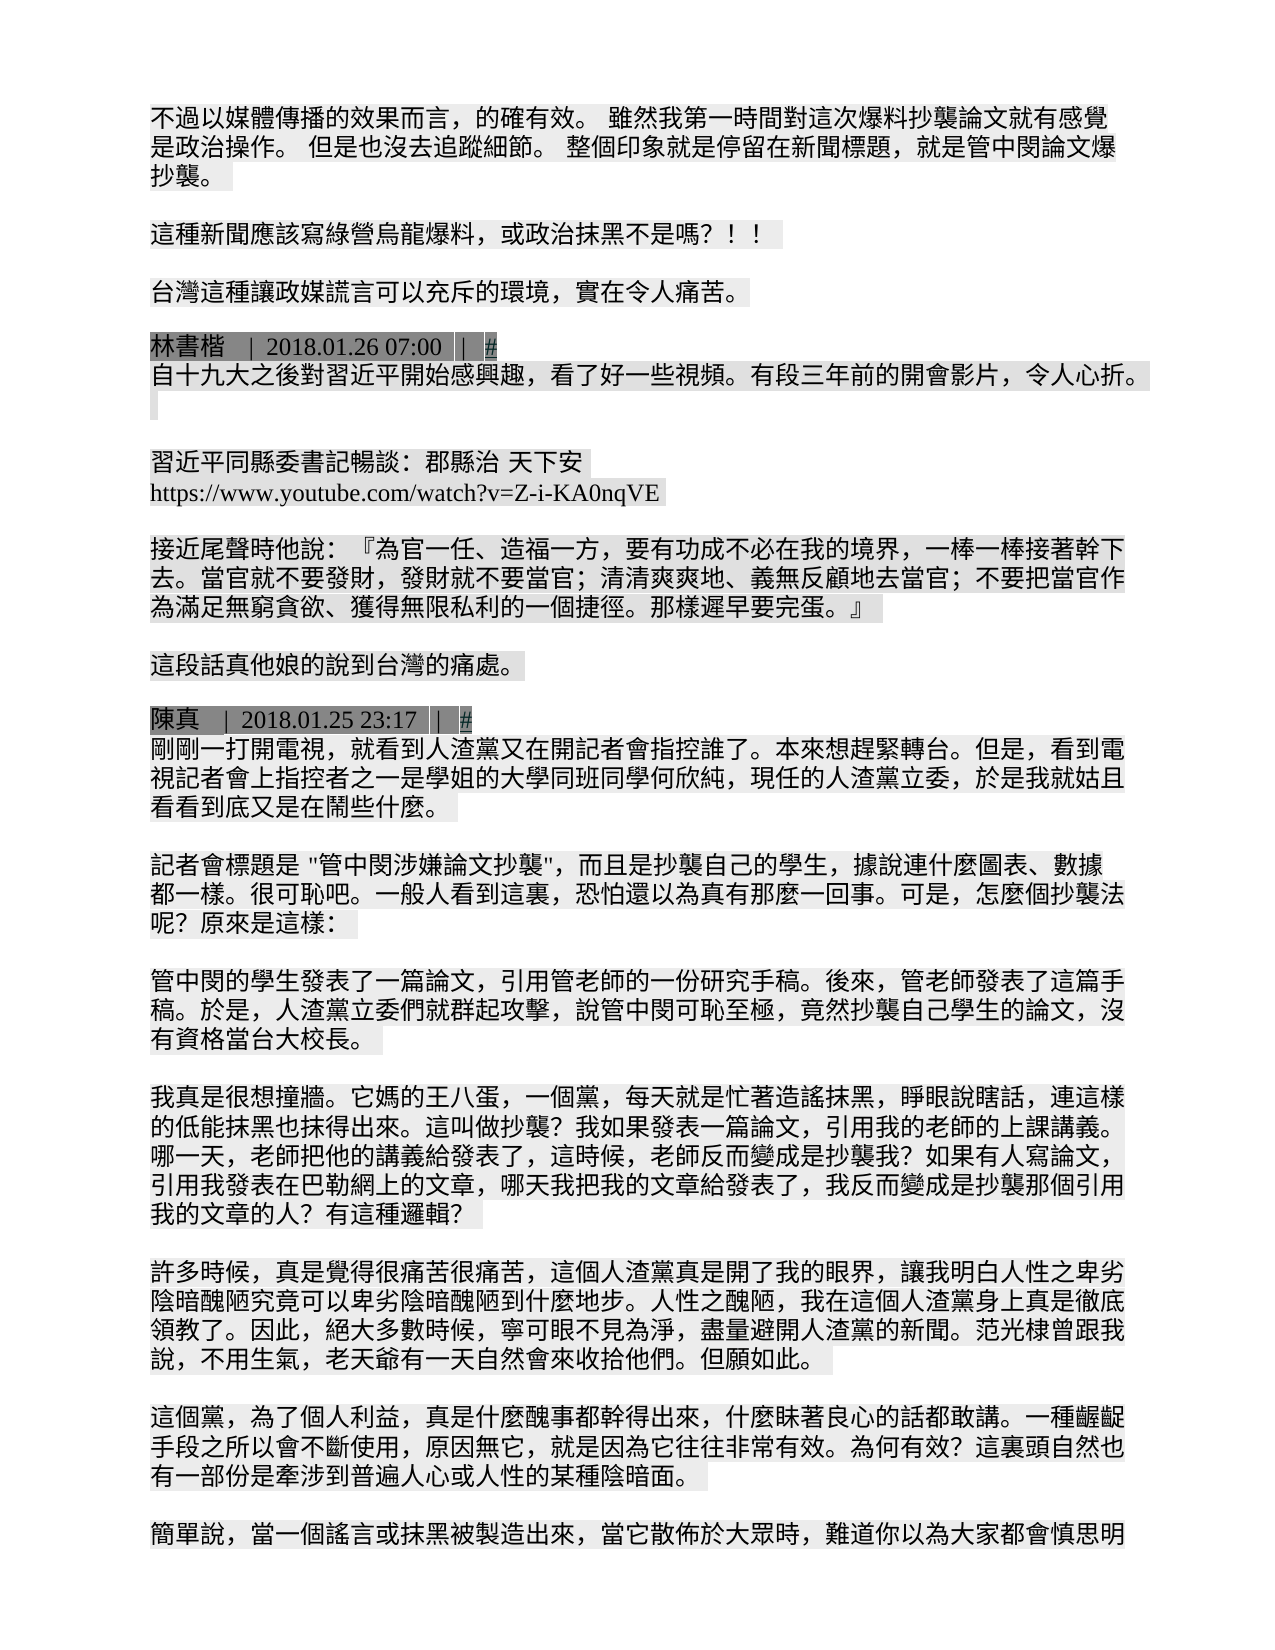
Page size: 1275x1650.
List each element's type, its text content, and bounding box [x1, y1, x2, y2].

text 自十九大之後對習近平開始感興趣，看了好一些視頻。有段三年前的開會影片，令人心折。 習近平同縣委書記暢談：郡縣治 天下安 https://www.youtube.com/watch?v=Z-i-KA0nqVE 接近尾聲時他說：『為官一任、造福一方，要有功成不必在我的境界，一棒一棒接著幹下去。當官就不要發財，發財就不要當官；清清爽爽地、義無反顧地去當官；不要把當官作為滿足無窮貪欲、獲得無限私利的一個捷徑。那樣遲早要完蛋。』 這段話真他娘的說到台灣的痛處。 [150, 361, 1125, 681]
text 剛剛一打開電視，就看到人渣黨又在開記者會指控誰了。本來想趕緊轉台。但是，看到電視記者會上指控者之一是學姐的大學同班同學何欣純，現任的人渣黨立委，於是我就姑且看看到底又是在鬧些什麼。 記者會標題是 "管中閔涉嫌論文抄襲"，而且是抄襲自己的學生，據說連什麼圖表、數據都一樣。很可恥吧。一般人看到這裏，恐怕還以為真有那麼一回事。可是，怎麼個抄襲法呢？原來是這樣： 管中閔的學生發表了一篇論文，引用管老師的一份研究手稿。後來，管老師發表了這篇手稿。於是，人渣黨立委們就群起攻擊，說管中閔可恥至極，竟然抄襲自己學生的論文，沒有資格當台大校長。 我真是很想撞牆。它媽的王八蛋，一個黨，每天就是忙著造謠抹黑，睜眼說瞎話，連這樣的低能抹黑也抹得出來。這叫做抄襲？我如果發表一篇論文，引用我的老師的上課講義。哪一天，老師把他的講義給發表了，這時候，老師反而變成是抄襲我？如果有人寫論文，引用我發表在巴勒網上的文章，哪天我把我的文章給發表了，我反而變成是抄襲那個引用我的文章的人？有這種邏輯？ 許多時候，真是覺得很痛苦很痛苦，這個人渣黨真是開了我的眼界，讓我明白人性之卑劣陰暗醜陋究竟可以卑劣陰暗醜陋到什麼地步。人性之醜陋，我在這個人渣黨身上真是徹底領教了。因此，絕大多數時候，寧可眼不見為淨，盡量避開人渣黨的新聞。范光棣曾跟我說，不用生氣，老天爺有一天自然會來收拾他們。但願如此。 這個黨，為了個人利益，真是什麼醜事都幹得出來，什麼眛著良心的話都敢講。一種齷齪手段之所以會不斷使用，原因無它，就是因為它往往非常有效。為何有效？這裏頭自然也有一部份是牽涉到普遍人心或人性的某種陰暗面。 簡單說，當一個謠言或抹黑被製造出來，當它散佈於大眾時，難道你以為大家都會慎思明辨、求真求實？當然不會。造謠者根本不需要透過謠言把你定罪，他只需要把你抹黑、使你成為爭議對象，他就贏了，賺到了。 在台灣社會，這很容易辦到的，因為，絕大部份人不會相信--或者說往往會 "故意不願相信" 被抹黑者的絕對清白，人們總會在心裏頭想："你一定多多少少有做錯一些什麼事吧？要不然人家怎麼會指控你？"人們不會願意相信這很可能是一個根本無中生有的抹黑和謠言。因此，當一個罪名被捏造出來，當事人往往就永難清白了。即便是一個正正當當清清白白乾乾淨淨的人，人們也會覺得他肯定是個充滿負面與複雜的爭議人物。 就比方說當年林義雄一家的滅門血案，國民黨與當時的主流媒體為了抹黑林義雄和黨外，經常就會故意報導一些具有強烈暗示性與聯想的假新聞，比方說，報紙曾報導說，當時的黨外大老康寧祥，在血案發生後不久就接到 "神祕" 電話，康寧祥對著電話另一頭的 "神祕人物"，很 "冷靜" 地說："嗯，是的，事情已經發生了。" 這是不是馬上會讓你產生聯想："咦？很可疑哦，為什麼慘案一發生他馬上就會接到不明電話？" "很奇怪哦，為何他那麼冷靜？" "一定是黨外人士自己幹的，否則他為什麼這樣說話？為什麼說事情已經發生了？好像他事先就知道會有此一血案似的。" 當然，如果是人渣黨就不會這麼含蓄了，他說不定會直接指控說："抓到了！抓到了！凶手就是林義雄自己！" 也許哪天證明根本沒有這回事，但他仍然還是會持續使用同樣的影射標籤繼續貼在對方身上。比方說，他們以後講到管中閔，很可能就會說他是個 "抄襲學生論文的校長"。簡單說就是自己先製造出謠言，然後慢慢地讓這個謠言變成一種標籤，當成一種事實那樣的方式去陳述，讓這個污名始終就黏在你身上。公眾人物還能有各種管道對外澄清，若是你我一般人就只能啞巴吃黃蓮，也許期待下輩子看能不能還個清白吧。 網路時代，還有一招，柯文哲的網軍在上回選舉中特別擅長，簡單說就是 "自我引用"。作法是這樣： 先用一個假名張三，指控對手某種罪名，或是瞎掰一些對方根本沒說過也沒做過的事。然後，再換個名字，換成李四的帳號，做出驚訝狀！"天啊！這個人真是太卑鄙了！" 然後，又換個名字王五上場，進一步加油添醋，接著又改叫林六，趕緊把這些爆料到處分享；也許接著又換個名字叫吳七，進一步以此寫篇文章分析對手，發出譴責，於是眾人紛紛響應...就這樣一直接龍下去，然後同夥的主流媒體也會趕緊接手報導說網友們紛紛指控某人如何如何。這時候，你就算跳到黃河也洗不清了。 很多時候，我不得不承認西方人(比方說英國人)在某些方面確實比我們華人或台灣人優越許多。西方人比較習慣講道理，以 "理" 來論高下，比較不會玩這樣一些醜陋賤招，而台灣社會卻充斥這樣一種非常陰暗的文化；人們好像完全沒有這方面的義憤，不但沒有義憤，反而好像很喜歡看到這樣一種陰陰暗暗的宮廷式鬥爭與抹黑。 我剛加入黨外時就給自己弄了一張名片，上面引用林義雄 在"從蘭陽到霧峰" 裏頭的一段話，那段話曾經深深感動我。林義雄是這麼說的： "我相信政治是一種科學，我願意抱著對就是對、錯就是錯、是非分明的態度，投身政治。" 讀到這本書，讀到這樣一些話時，我才僅僅是個十七、八歲的少年，心裏有說不出的感動。三十多年過去了，但是，一直到今天，每當我想到這些話，想到自己無家可歸三餐不繼的前半生，彷彿身上都還有著一股始終不曾死去的熱血。 我還沒死，但早已給自己蓋了棺，告別了世界；除了不足為外人道的一點個人滄桑，一事無成，好像也只有這麼一點熱血能送給各位了。 [150, 735, 1125, 1549]
text 陳真 | 2018.01.25 23:17 | # [150, 706, 1125, 735]
text 不過以媒體傳播的效果而言，的確有效。 雖然我第一時間對這次爆料抄襲論文就有感覺是政治操作。 但是也沒去追蹤細節。 整個印象就是停留在新聞標題，就是管中閔論文爆抄襲。 這種新聞應該寫綠營烏龍爆料，或政治抹黑不是嗎？！！ 台灣這種讓政媒謊言可以充斥的環境，實在令人痛苦。 [150, 75, 1125, 307]
text 林書楷 | 2018.01.26 07:00 | # [150, 332, 1125, 361]
